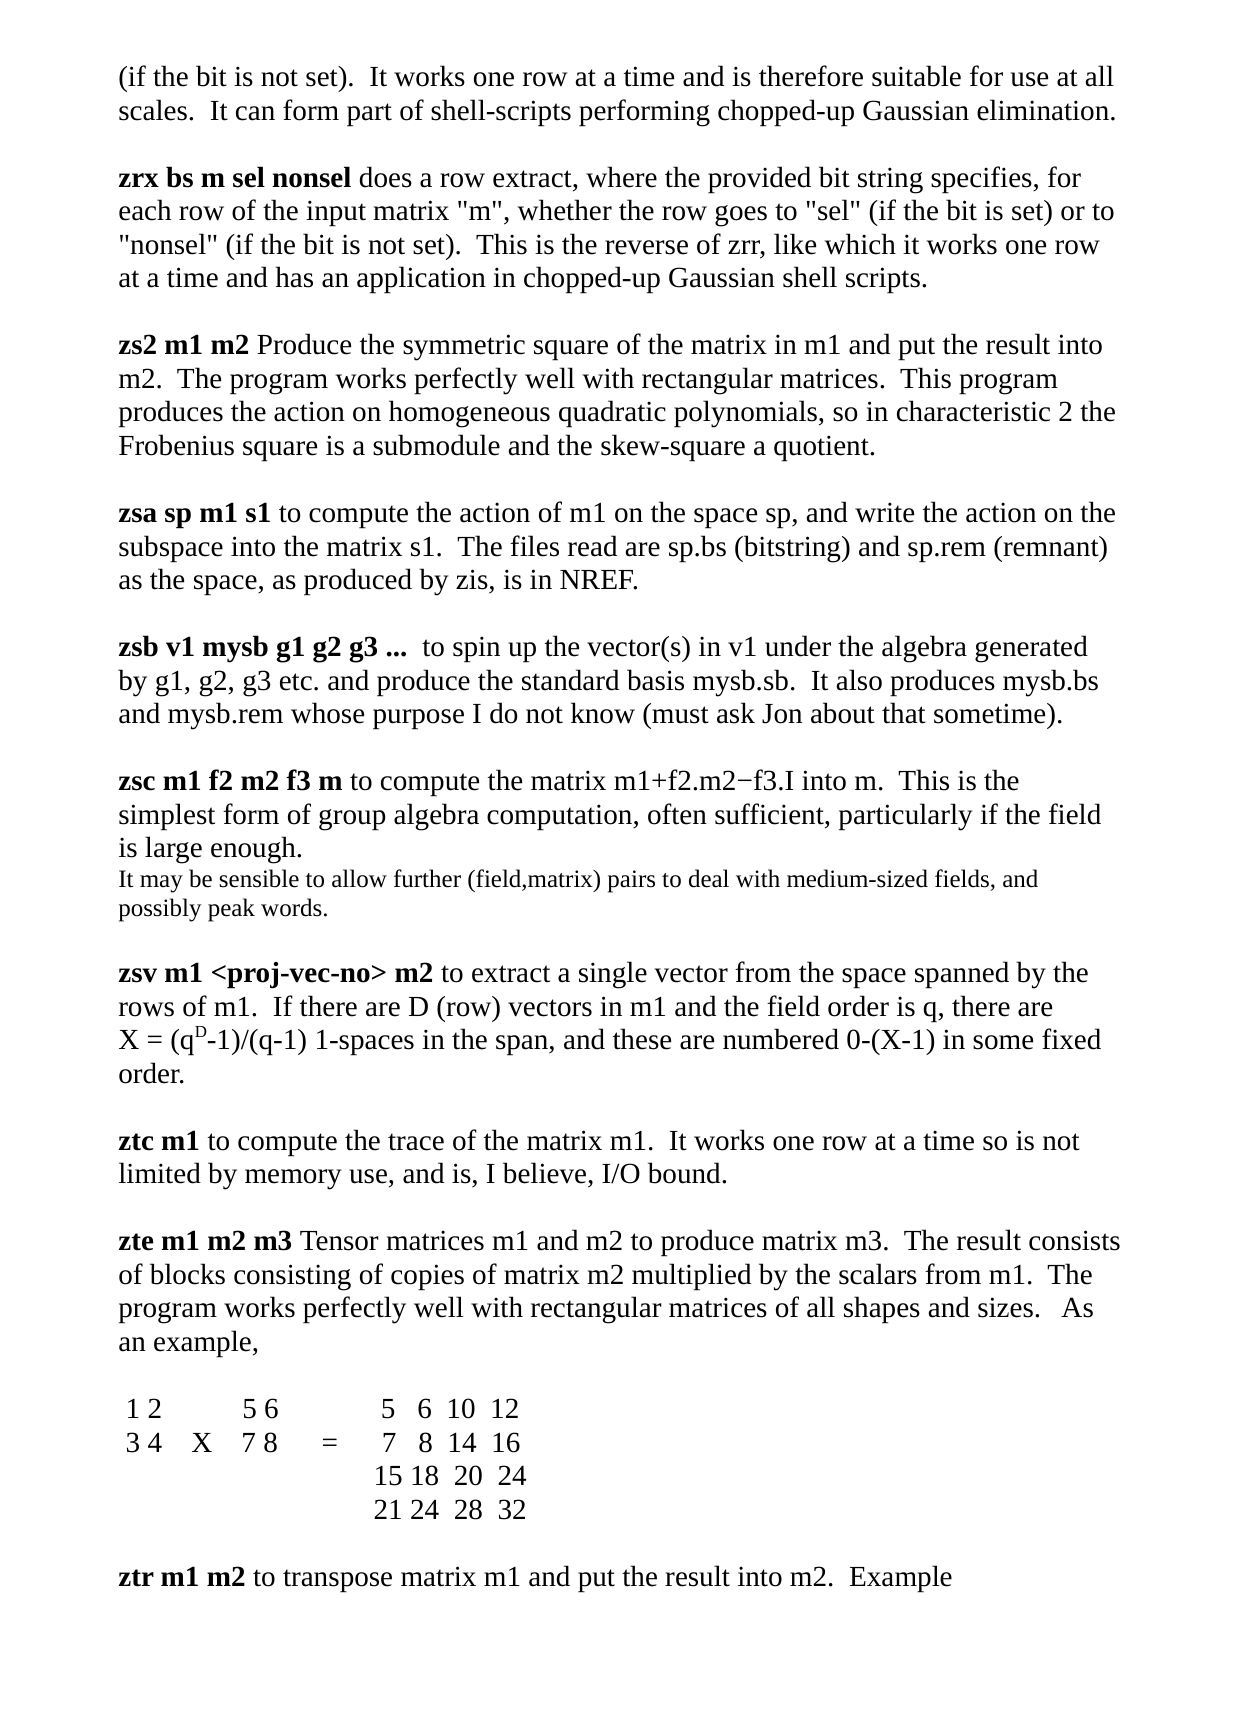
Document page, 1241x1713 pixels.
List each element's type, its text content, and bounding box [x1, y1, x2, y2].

text zsv m1 <proj-vec-no> m2 to extract a single vector from the space spanned by the rows of m1. If there are D (row) vectors in m1 and the field order is q, there are X = (qD-1)/(q-1) 1-spaces in the span, and these are numbered 0-(X-1) in some fixed order. [118, 955, 1122, 1089]
text 15 18 20 24 [118, 1458, 1122, 1492]
text zsc m1 f2 m2 f3 m to compute the matrix m1+f2.m2−f3.I into m. This is the simplest form of group algebra computation, often sufficient, particularly if the field is large enough. [118, 763, 1122, 864]
text zsb v1 mysb g1 g2 g3 ... to spin up the vector(s) in v1 under the algebra generated by g1, g2, g3 etc. and produce the standard basis mysb.sb. It also produces mysb.bs and mysb.rem whose purpose I do not know (must ask Jon about that sometime). [118, 629, 1122, 730]
text 1 2 5 6 5 6 10 12 [118, 1391, 1122, 1425]
text zrx bs m sel nonsel does a row extract, where the provided bit string specifies, for each row of the input matrix "m", whether the row goes to "sel" (if the bit is set) or to "nonsel" (if the bit is not set). This is the reverse of zrr, like which it works one row at a time and has an application in chopped-up Gaussian shell scripts. [118, 160, 1122, 294]
text 21 24 28 32 [118, 1492, 1122, 1525]
text ztr m1 m2 to transpose matrix m1 and put the result into m2. Example [118, 1559, 1122, 1592]
text zs2 m1 m2 Produce the symmetric square of the matrix in m1 and put the result into m2. The program works perfectly well with rectangular matrices. This program produces the action on homogeneous quadratic polynomials, so in characteristic 2 the Frobenius square is a submodule and the skew-square a quotient. [118, 327, 1122, 462]
text zte m1 m2 m3 Tensor matrices m1 and m2 to produce matrix m3. The result consists of blocks consisting of copies of matrix m2 multiplied by the scalars from m1. The program works perfectly well with rectangular matrices of all shapes and sizes. As an example, [118, 1223, 1122, 1358]
text (if the bit is not set). It works one row at a time and is therefore suitable for use at all scales. It can form part of shell-scripts performing chopped-up Gaussian elimination. [118, 59, 1122, 126]
text It may be sensible to allow further (field,matrix) pairs to deal with medium-sized fields, and possibly peak words. [118, 864, 1122, 922]
text ztc m1 to compute the trace of the matrix m1. It works one row at a time so is not limited by memory use, and is, I believe, I/O bound. [118, 1123, 1122, 1190]
text zsa sp m1 s1 to compute the action of m1 on the space sp, and write the action on the subspace into the matrix s1. The files read are sp.bs (bitstring) and sp.rem (remnant) as the space, as produced by zis, is in NREF. [118, 495, 1122, 596]
text 3 4 X 7 8 = 7 8 14 16 [118, 1425, 1122, 1458]
